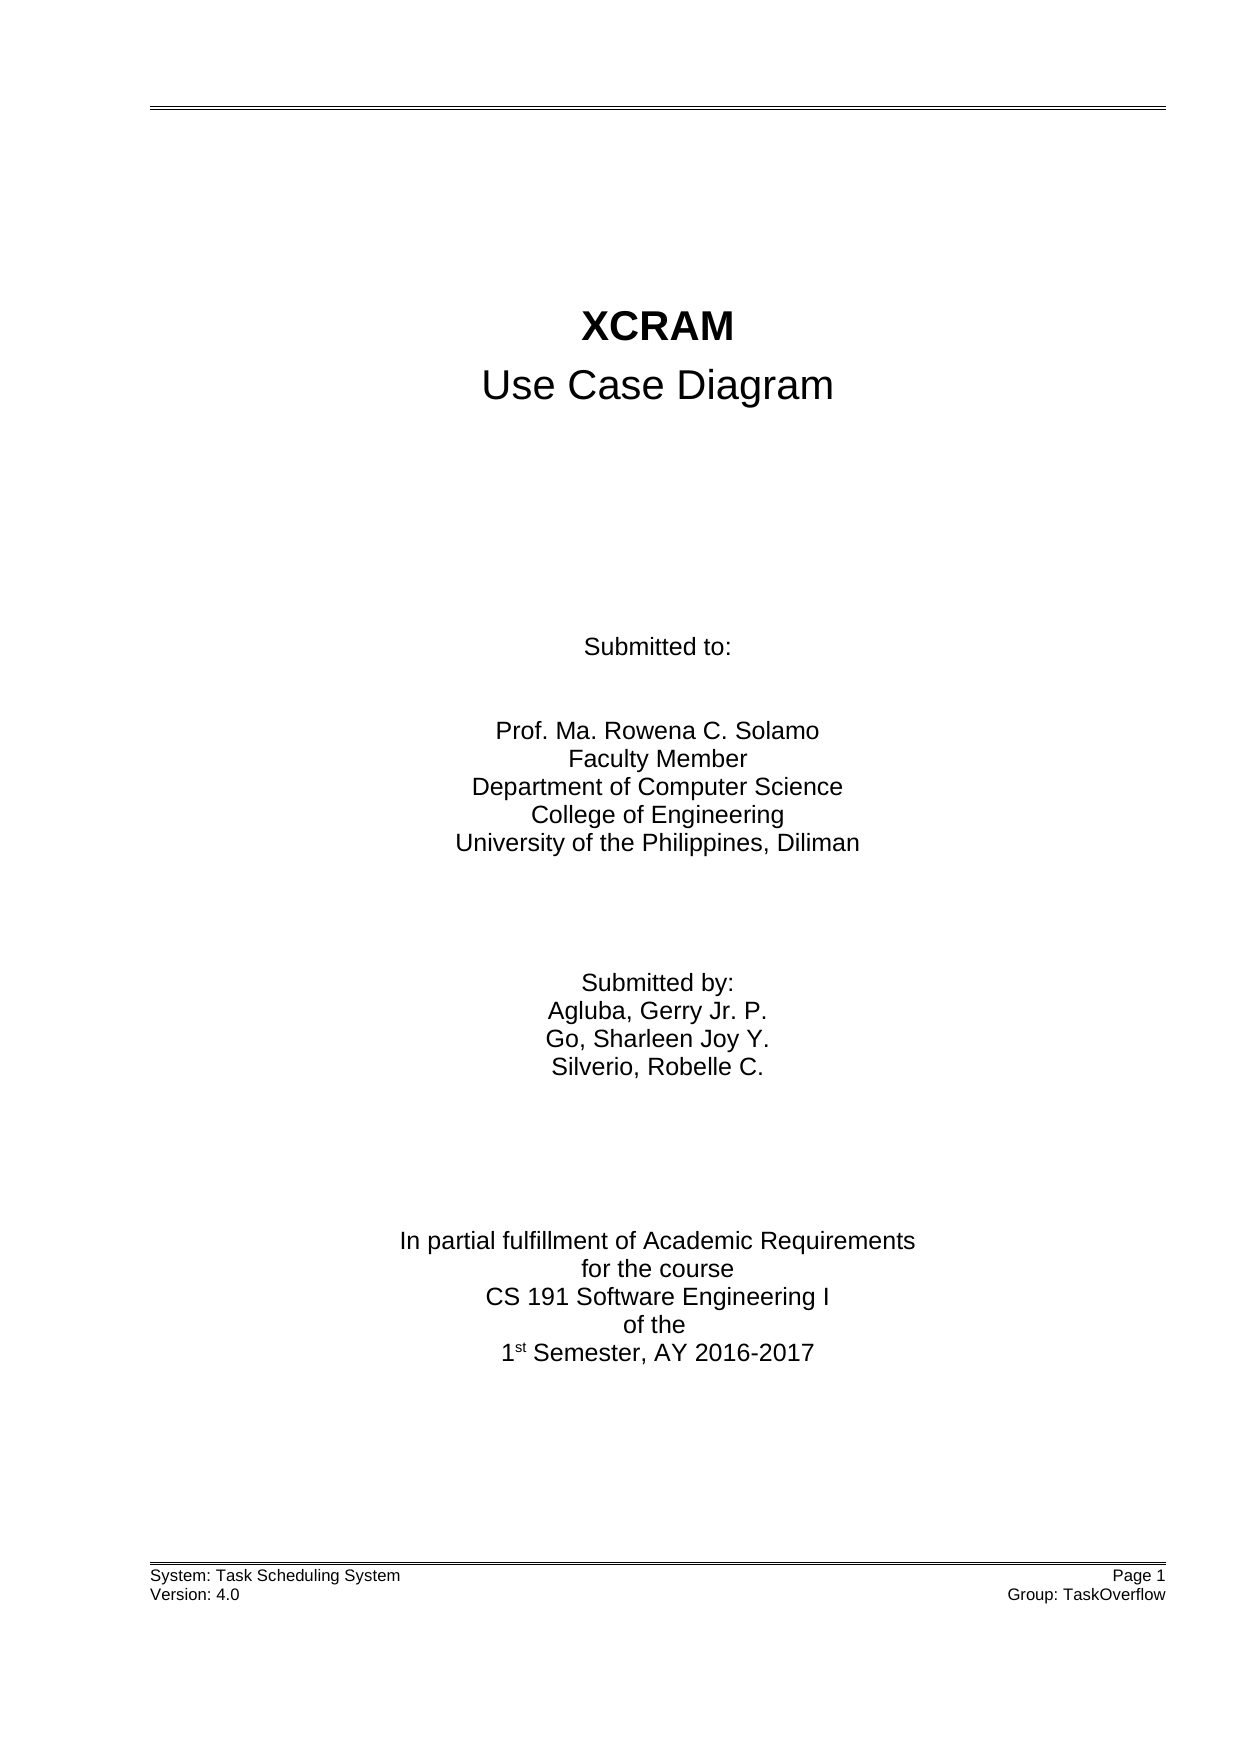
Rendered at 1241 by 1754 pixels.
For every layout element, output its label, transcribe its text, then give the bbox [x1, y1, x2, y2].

text Department of Computer Science [150, 772, 1166, 800]
text Submitted to: [150, 632, 1166, 660]
text Faculty Member [150, 744, 1166, 772]
text Silverio, Robelle C. [150, 1053, 1166, 1081]
text College of Engineering [150, 800, 1166, 828]
text Agluba, Gerry Jr. P. [150, 997, 1166, 1024]
text Go, Sharleen Joy Y. [150, 1024, 1166, 1053]
text Use Case Diagram [150, 362, 1166, 408]
text for the course [150, 1255, 1166, 1283]
text Submitted by: [150, 968, 1166, 997]
text In partial fulfillment of Academic Requirements [150, 1227, 1166, 1255]
text 1st Semester, AY 2016-2017 [150, 1339, 1166, 1367]
text of the [150, 1311, 1166, 1339]
text CS 191 Software Engineering I [150, 1283, 1166, 1311]
text University of the Philippines, Diliman [150, 828, 1166, 856]
text Prof. Ma. Rowena C. Solamo [150, 716, 1166, 744]
subtitle XCRAM [150, 303, 1166, 349]
